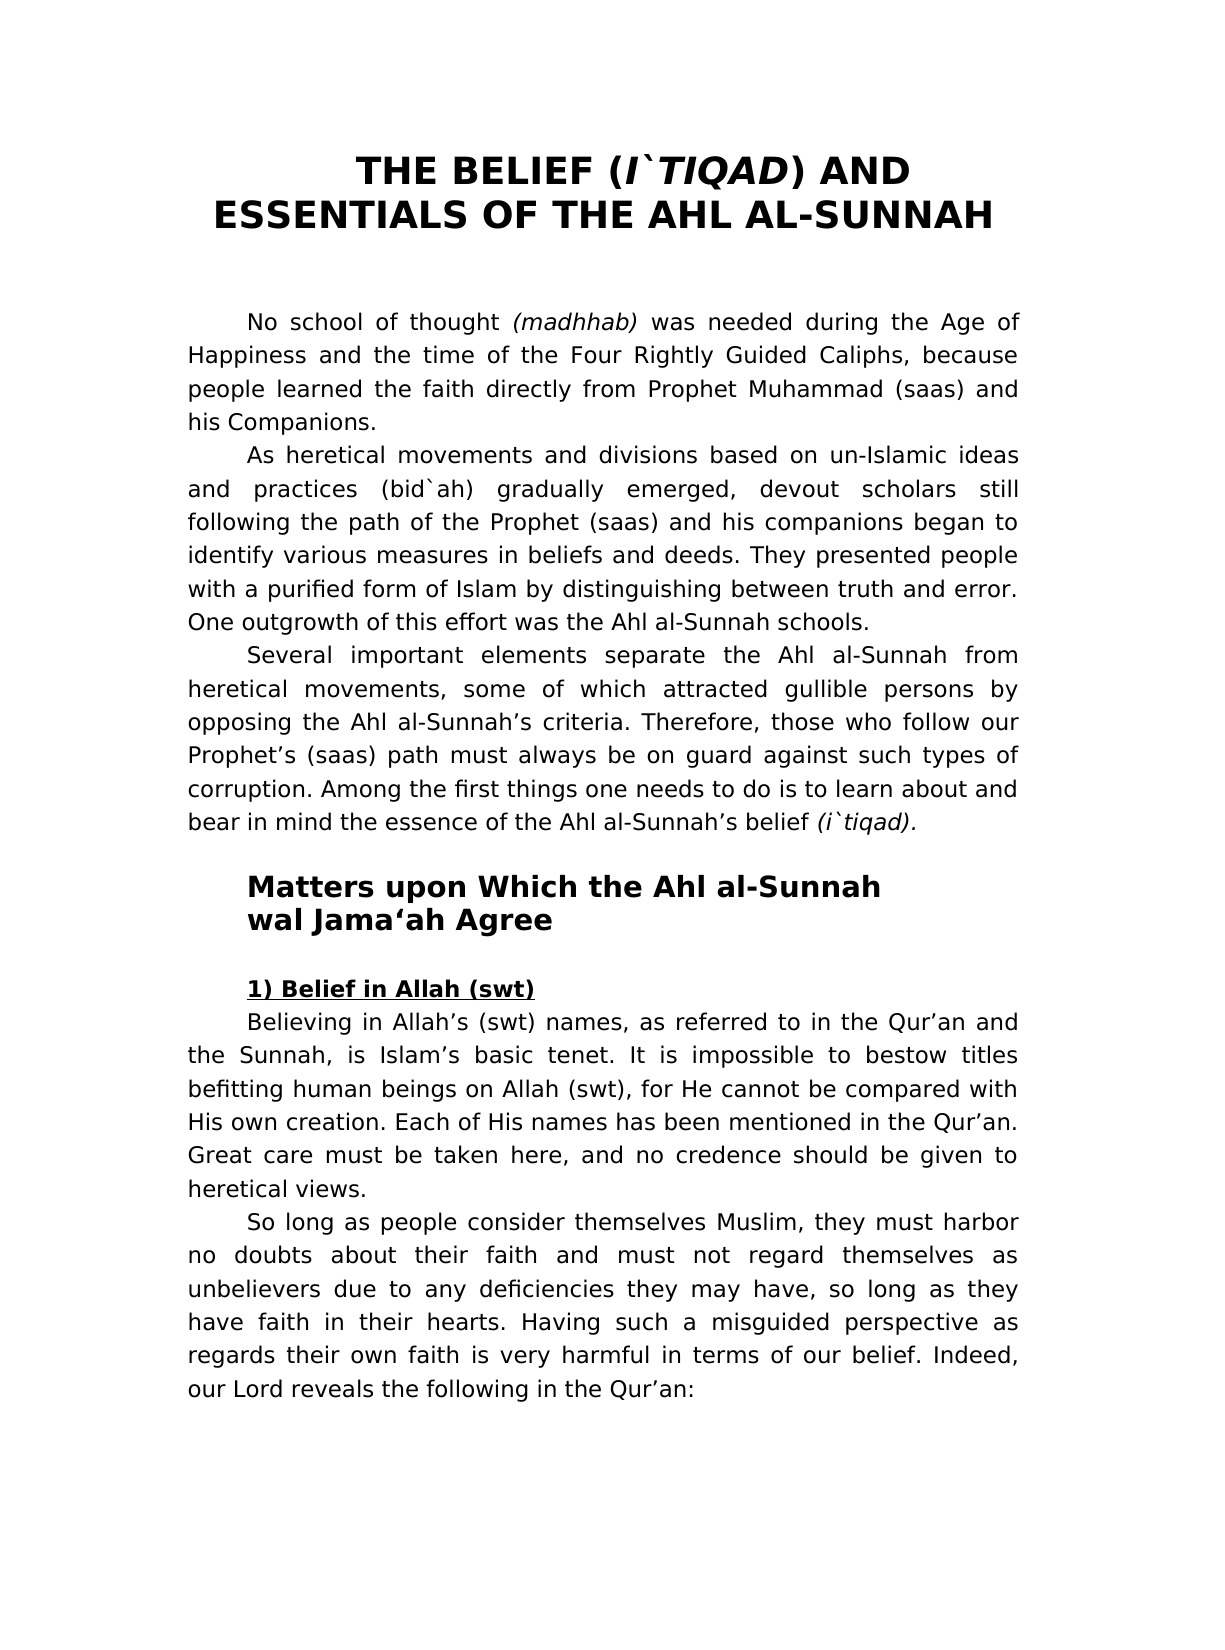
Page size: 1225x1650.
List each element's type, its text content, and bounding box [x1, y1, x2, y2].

text wal Jama‘ah Agree [187, 904, 1020, 937]
text Matters upon Which the Ahl al-Sunnah [187, 871, 1020, 904]
text 1) Belief in Allah (swt) [187, 971, 1020, 1004]
text No school of thought (madhhab) was needed during the Age of Happiness and the time of the Four Rightly Guided Caliphs, because people learned the faith directly from Prophet Muhammad (saas) and his Companions. [187, 304, 1020, 437]
text As heretical movements and divisions based on un-Islamic ideas and practices (bid`ah) gradually emerged, devout scholars still following the path of the Prophet (saas) and his companions began to identify various measures in beliefs and deeds. They presented people with a purified form of Islam by distinguishing between truth and error. One outgrowth of this effort was the Ahl al-Sunnah schools. [187, 437, 1020, 637]
text Several important elements separate the Ahl al-Sunnah from heretical movements, some of which attracted gullible persons by opposing the Ahl al-Sunnah’s criteria. Therefore, those who follow our Prophet’s (saas) path must always be on guard against such types of corruption. Among the first things one needs to do is to learn about and bear in mind the essence of the Ahl al-Sunnah’s belief (i`tiqad). [187, 637, 1020, 837]
text Believing in Allah’s (swt) names, as referred to in the Qur’an and the Sunnah, is Islam’s basic tenet. It is impossible to bestow titles befitting human beings on Allah (swt), for He cannot be compared with His own creation. Each of His names has been mentioned in the Qur’an. Great care must be taken here, and no credence should be given to heretical views. [187, 1004, 1020, 1204]
text So long as people consider themselves Muslim, they must harbor no doubts about their faith and must not regard themselves as unbelievers due to any deficiencies they may have, so long as they have faith in their hearts. Having such a misguided perspective as regards their own faith is very harmful in terms of our belief. Indeed, our Lord reveals the following in the Qur’an: [187, 1204, 1020, 1404]
text THE BELIEF (I`TIQAD) AND ESSENTIALS OF THE AHL AL-SUNNAH [187, 150, 1020, 237]
